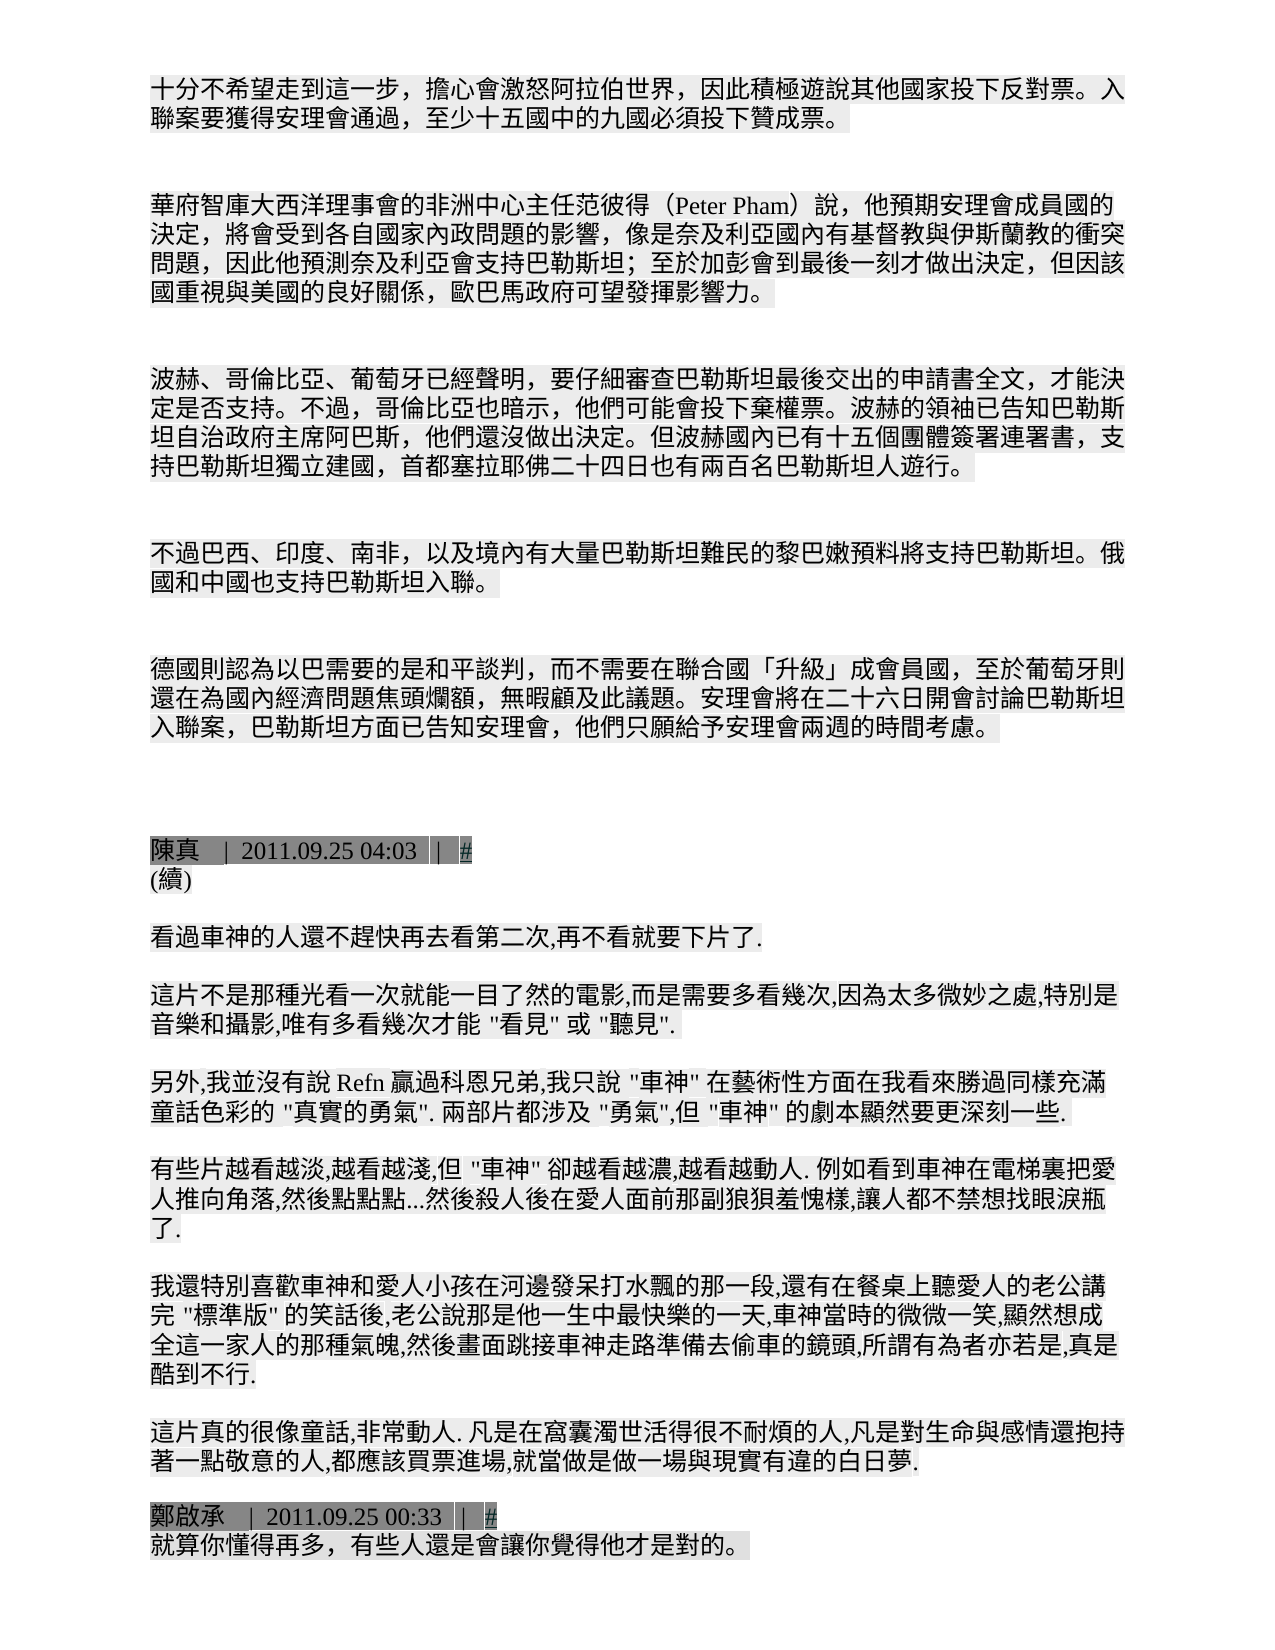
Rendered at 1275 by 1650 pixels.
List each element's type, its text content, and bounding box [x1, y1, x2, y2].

text 陳真 | 2011.09.25 04:03 | # [150, 836, 1125, 865]
text 鄭啟承 | 2011.09.25 00:33 | # [150, 1502, 1125, 1531]
text 就算你懂得再多，有些人還是會讓你覺得他才是對的。 [150, 1531, 1125, 1560]
text (續) 看過車神的人還不趕快再去看第二次,再不看就要下片了. 這片不是那種光看一次就能一目了然的電影,而是需要多看幾次,因為太多微妙之處,特別是音樂和攝影,唯有多看幾次才能 "看見" 或 "聽見". 另外,我並沒有說Refn贏過科恩兄弟,我只說 "車神" 在藝術性方面在我看來勝過同樣充滿童話色彩的 "真實的勇氣". 兩部片都涉及 "勇氣",但 "車神" 的劇本顯然要更深刻一些. 有些片越看越淡,越看越淺,但 "車神" 卻越看越濃,越看越動人. 例如看到車神在電梯裏把愛人推向角落,然後點點點...然後殺人後在愛人面前那副狼狽羞愧樣,讓人都不禁想找眼淚瓶了. 我還特別喜歡車神和愛人小孩在河邊發呆打水飄的那一段,還有在餐桌上聽愛人的老公講完 "標準版" 的笑話後,老公說那是他一生中最快樂的一天,車神當時的微微一笑,顯然想成全這一家人的那種氣魄,然後畫面跳接車神走路準備去偷車的鏡頭,所謂有為者亦若是,真是酷到不行. 這片真的很像童話,非常動人. 凡是在窩囊濁世活得很不耐煩的人,凡是對生命與感情還抱持著一點敬意的人,都應該買票進場,就當做是做一場與現實有違的白日夢. [150, 865, 1125, 1477]
text 巴勒斯坦入聯案 3國成關鍵 更新日期:2011/09/25 04:21 〔編譯陳維真／綜合二十四日外電報導〕巴勒斯坦爭取入聯案，讓擔任安理會非常任理事國的幾個國家意外成為焦點，因為他們手中的表決權，或許將左右巴勒斯坦入聯成敗。 加彭、哥倫比亞、波赫 這三國分別是西非的加彭、南美的哥倫比亞、東南歐的波士尼亞—赫塞哥維納（簡稱波赫），它們通常與中東外交事務沾不上邊，但由於此次正好輪值擔任安理會非常任理事國，因此也將決定巴勒斯坦能否成功入聯。 金磚四國挺巴 美撂話否決 聯合國安理會由五個常任理事國（中、美、英、法、俄），十個非常任理事國組成，常任理事國握有否決權。美國早已表態，反對巴勒斯坦入聯，必要時將行使否決權。但美國卻十分不希望走到這一步，擔心會激怒阿拉伯世界，因此積極遊說其他國家投下反對票。入聯案要獲得安理會通過，至少十五國中的九國必須投下贊成票。 華府智庫大西洋理事會的非洲中心主任范彼得（Peter Pham）說，他預期安理會成員國的決定，將會受到各自國家內政問題的影響，像是奈及利亞國內有基督教與伊斯蘭教的衝突問題，因此他預測奈及利亞會支持巴勒斯坦；至於加彭會到最後一刻才做出決定，但因該國重視與美國的良好關係，歐巴馬政府可望發揮影響力。 波赫、哥倫比亞、葡萄牙已經聲明，要仔細審查巴勒斯坦最後交出的申請書全文，才能決定是否支持。不過，哥倫比亞也暗示，他們可能會投下棄權票。波赫的領袖已告知巴勒斯坦自治政府主席阿巴斯，他們還沒做出決定。但波赫國內已有十五個團體簽署連署書，支持巴勒斯坦獨立建國，首都塞拉耶佛二十四日也有兩百名巴勒斯坦人遊行。 不過巴西、印度、南非，以及境內有大量巴勒斯坦難民的黎巴嫩預料將支持巴勒斯坦。俄國和中國也支持巴勒斯坦入聯。 德國則認為以巴需要的是和平談判，而不需要在聯合國「升級」成會員國，至於葡萄牙則還在為國內經濟問題焦頭爛額，無暇顧及此議題。安理會將在二十六日開會討論巴勒斯坦入聯案，巴勒斯坦方面已告知安理會，他們只願給予安理會兩週的時間考慮。 [150, 75, 1125, 777]
